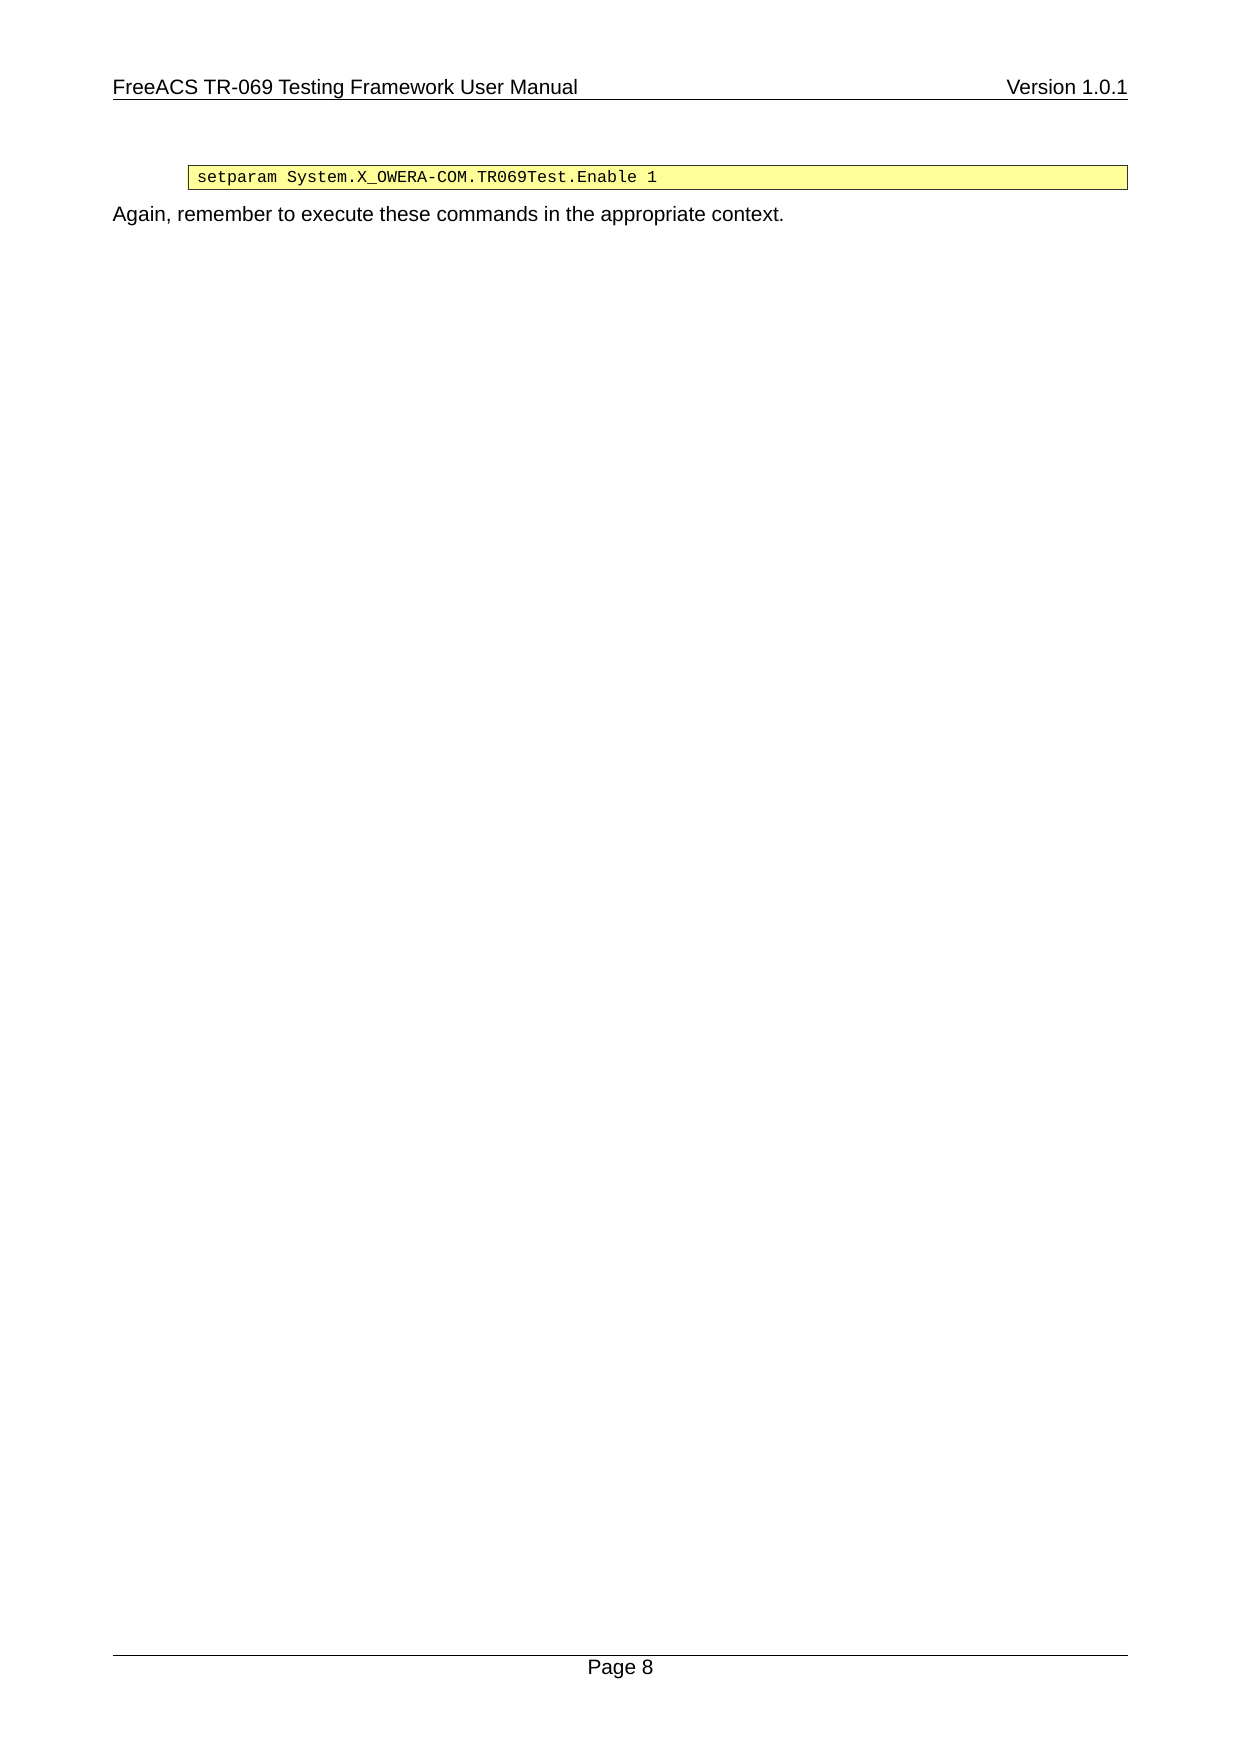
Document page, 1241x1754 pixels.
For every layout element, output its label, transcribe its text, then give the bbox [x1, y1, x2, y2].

text Again, remember to execute these commands in the appropriate context. [112, 202, 1128, 226]
text setparam System.X_OWERA-COM.TR069Test.Enable 1 [189, 166, 1127, 189]
